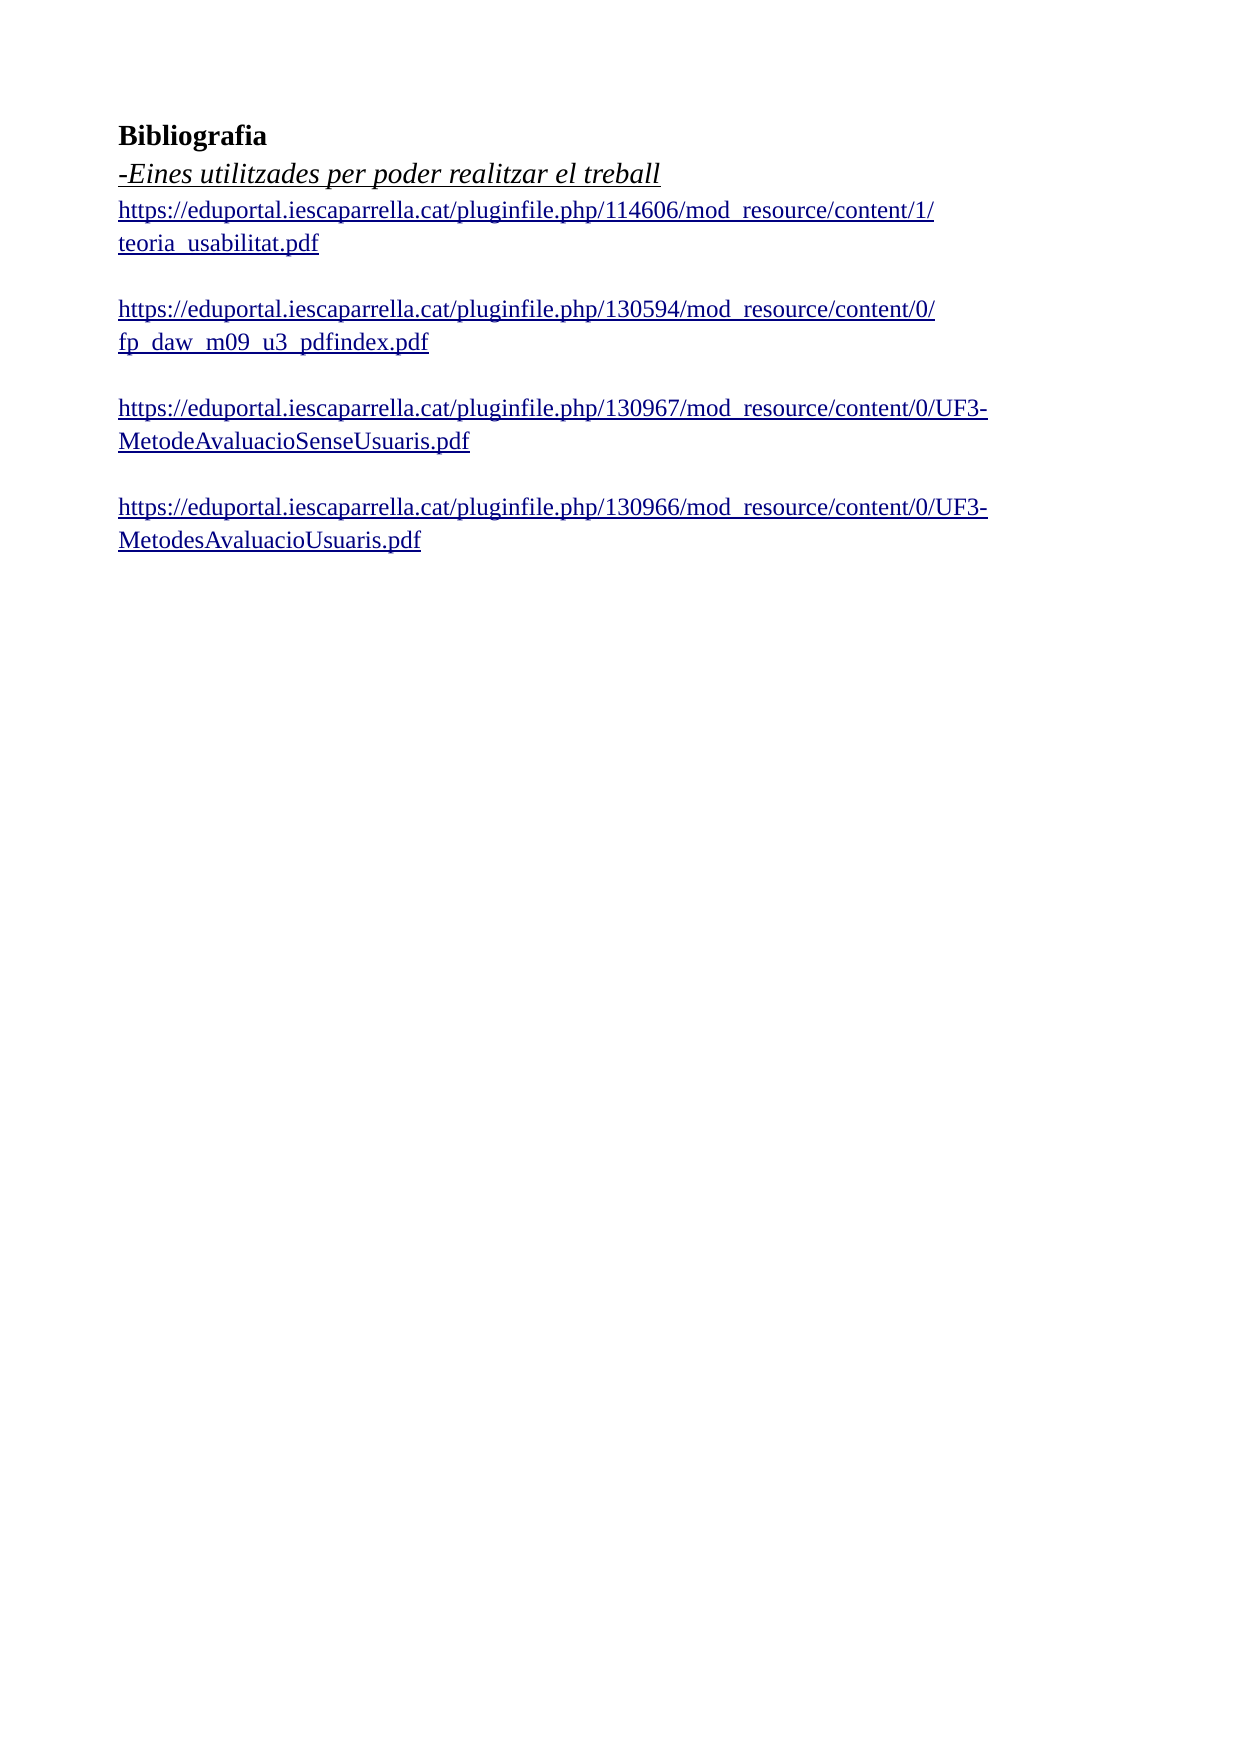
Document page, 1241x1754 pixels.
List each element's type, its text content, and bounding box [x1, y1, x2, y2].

text -Eines utilitzades per poder realitzar el treball [118, 157, 1122, 190]
text Bibliografia [118, 118, 1122, 152]
text https://eduportal.iescaparrella.cat/pluginfile.php/130594/mod_resource/content/0/fp_daw_m09_u3_pdfindex.pdf [118, 294, 1122, 356]
text https://eduportal.iescaparrella.cat/pluginfile.php/130966/mod_resource/content/0/UF3-MetodesAvaluacioUsuaris.pdf [118, 492, 1122, 554]
text https://eduportal.iescaparrella.cat/pluginfile.php/114606/mod_resource/content/1/teoria_usabilitat.pdf [118, 195, 1122, 257]
text https://eduportal.iescaparrella.cat/pluginfile.php/130967/mod_resource/content/0/UF3-MetodeAvaluacioSenseUsuaris.pdf [118, 393, 1122, 455]
